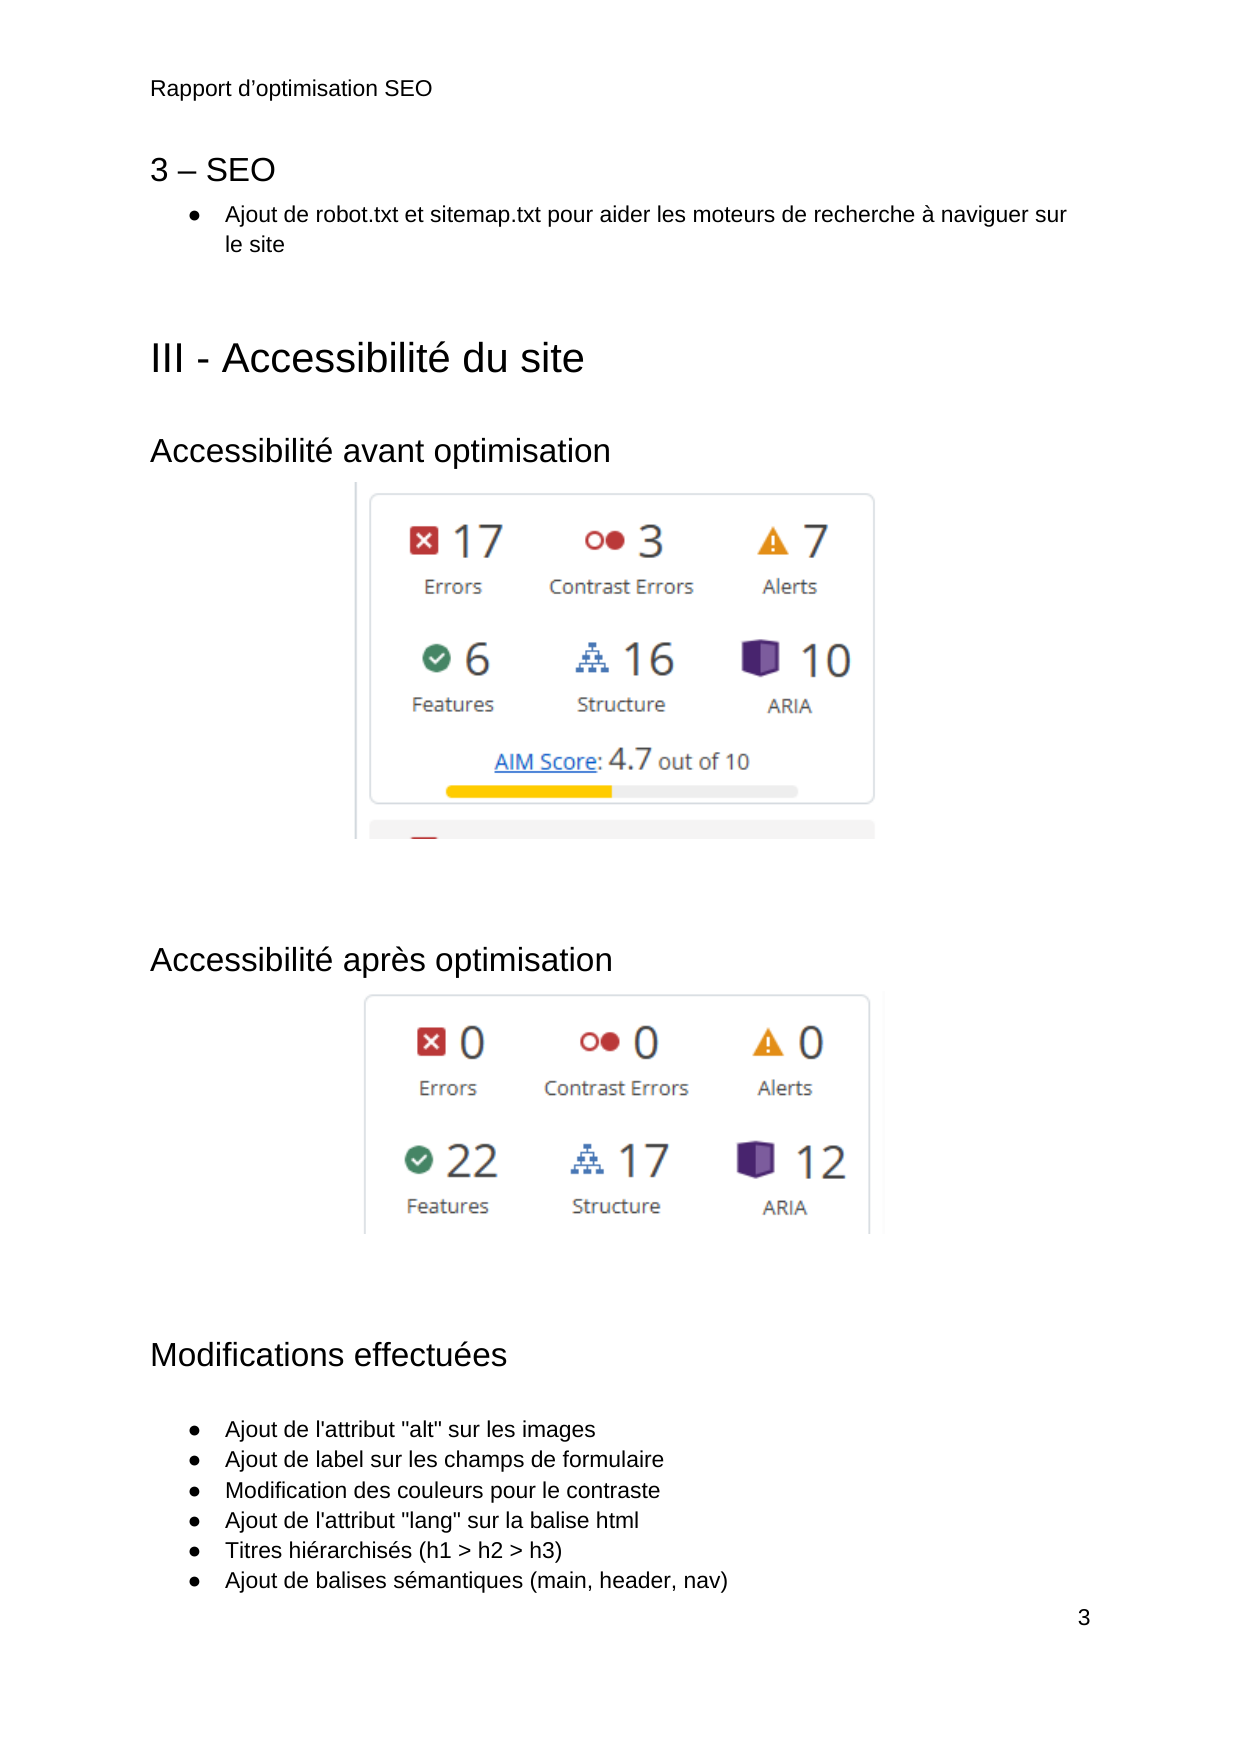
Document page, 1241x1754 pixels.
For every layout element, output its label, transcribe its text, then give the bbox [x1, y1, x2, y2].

subtitle III - Accessibilité du site [150, 333, 1090, 381]
list Ajout de balises sémantiques (main, header, nav) [187, 1567, 1090, 1593]
subtitle Modifications effectuées [150, 1335, 1090, 1373]
subtitle Accessibilité avant optimisation [150, 431, 1090, 469]
subtitle 3 – SEO [150, 150, 1090, 188]
list Ajout de label sur les champs de formulaire [187, 1446, 1090, 1473]
list Ajout de l'attribut "alt" sur les images [187, 1416, 1090, 1442]
list Modification des couleurs pour le contraste [187, 1477, 1090, 1503]
list Ajout de robot.txt et sitemap.txt pour aider les moteurs de recherche à naviguer sur le site [187, 201, 1090, 257]
list Titres hiérarchisés (h1 > h2 > h3) [187, 1537, 1090, 1563]
list Ajout de l'attribut "lang" sur la balise html [187, 1507, 1090, 1533]
subtitle Accessibilité après optimisation [150, 940, 1090, 978]
